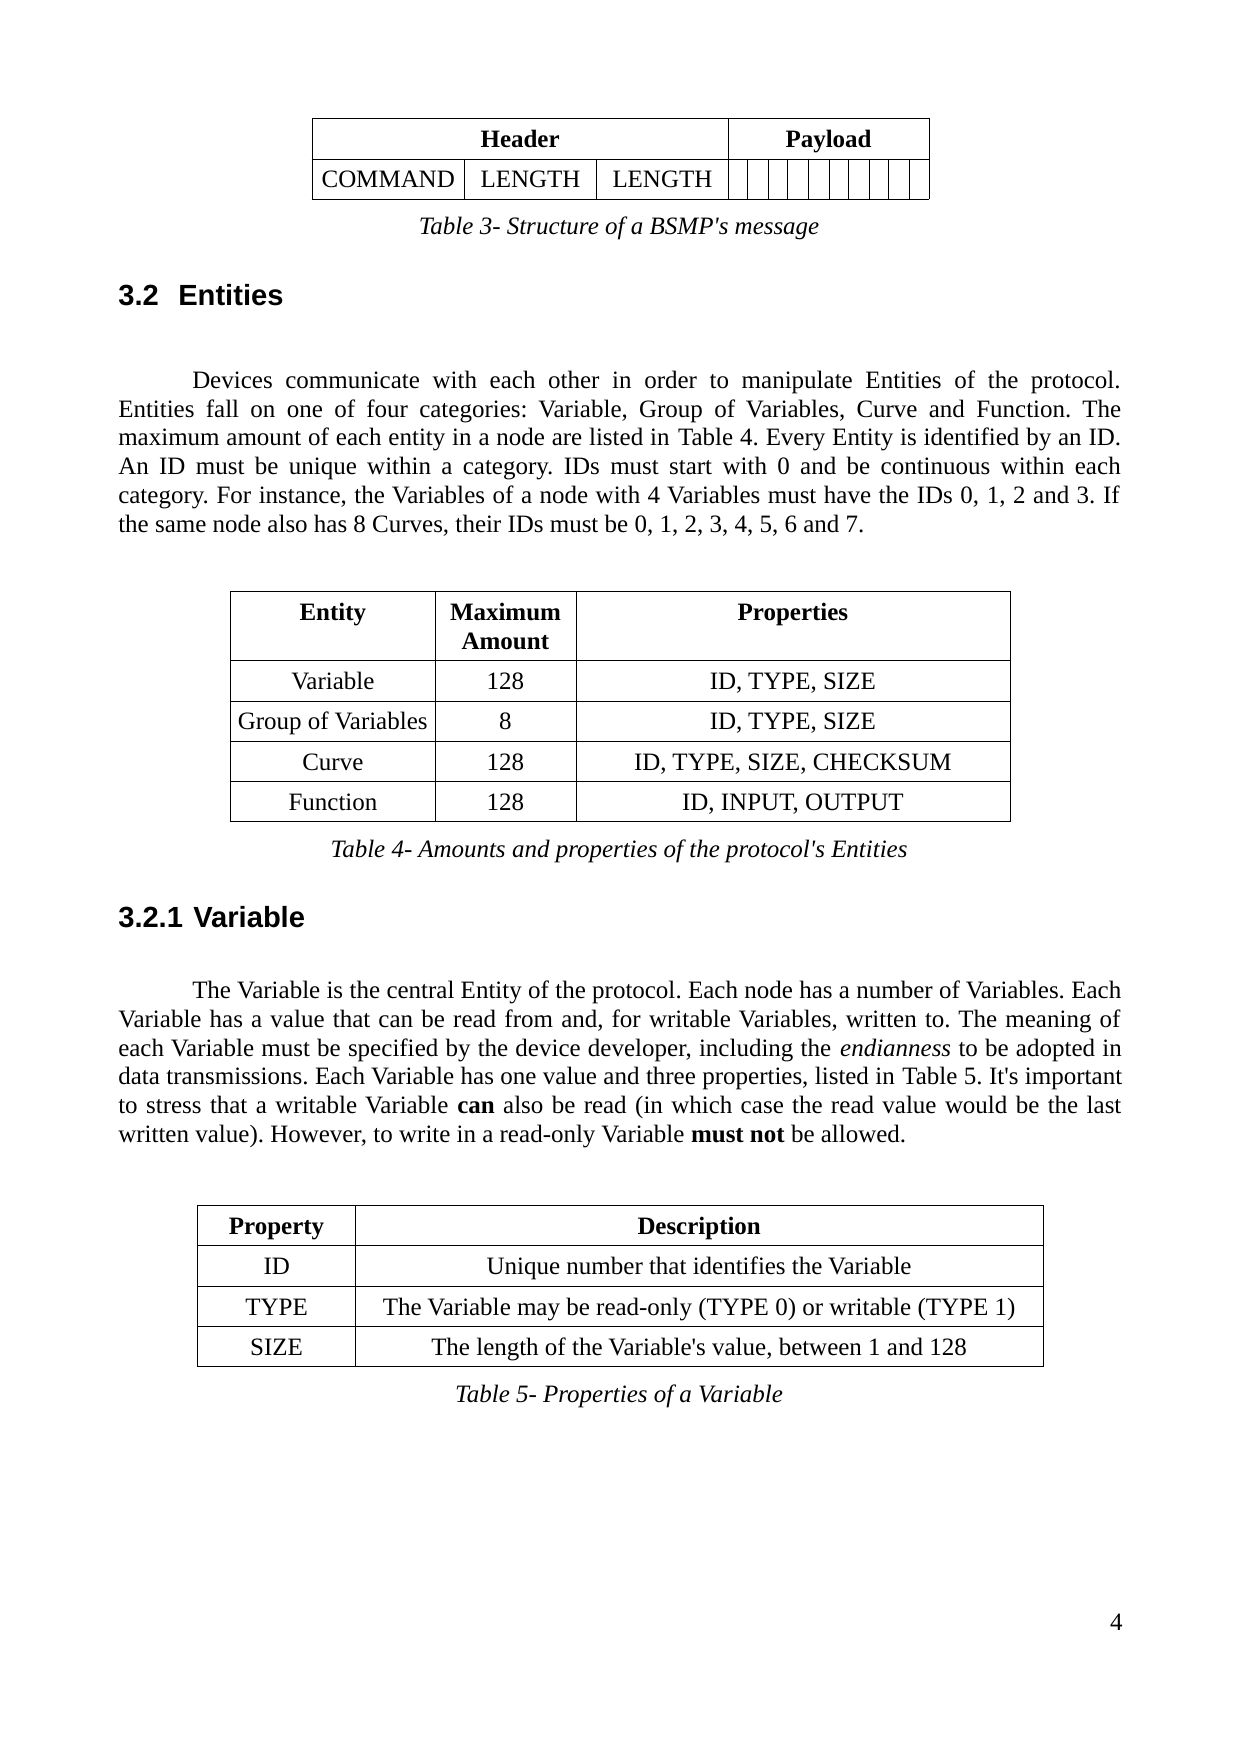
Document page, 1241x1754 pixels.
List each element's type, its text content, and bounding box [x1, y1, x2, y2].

text Devices communicate with each other in order to manipulate Entities of the protocol. Entities fall on one of four categories: Variable, Group of Variables, Curve and Function. The maximum amount of each entity in a node are listed in Table 4. Every Entity is identified by an ID. An ID must be unique within a category. IDs must start with 0 and be continuous within each category. For instance, the Variables of a node with 4 Variables must have the IDs 0, 1, 2 and 3. If the same node also has 8 Curves, their IDs must be 0, 1, 2, 3, 4, 5, 6 and 7. [118, 365, 1122, 537]
table_header Property [198, 1206, 355, 1245]
text Table 5- Properties of a Variable [118, 1379, 1122, 1408]
table_cell ID, TYPE, SIZE, CHECKSUM [577, 742, 1010, 781]
subtitle Variable [118, 900, 1122, 934]
table_cell The length of the Variable's value, between 1 and 128 [356, 1327, 1043, 1366]
table_cell 128 [436, 782, 576, 821]
subtitle Entities [118, 278, 1122, 311]
text Table 4- Amounts and properties of the protocol's Entities [118, 834, 1122, 863]
table_cell 128 [436, 661, 576, 701]
table_cell [910, 160, 929, 199]
table_cell Variable [231, 661, 435, 701]
text The Variable is the central Entity of the protocol. Each node has a number of Variables. Each Variable has a value that can be read from and, for writable Variables, written to. The meaning of each Variable must be specified by the device developer, including the endianness to be adopted in data transmissions. Each Variable has one value and three properties, listed in Table 5. It's important to stress that a writable Variable can also be read (in which case the read value would be the last written value). However, to write in a read-only Variable must not be allowed. [118, 975, 1122, 1148]
table_cell 128 [436, 742, 576, 781]
table_cell LENGTH [597, 160, 728, 199]
table_cell Function [231, 782, 435, 821]
table_cell [830, 160, 848, 199]
table_cell [729, 160, 747, 199]
table_header Description [356, 1206, 1043, 1245]
table_cell [769, 160, 787, 199]
table_cell ID, TYPE, SIZE [577, 661, 1010, 701]
table_cell [849, 160, 869, 199]
table_cell [889, 160, 909, 199]
table_cell The Variable may be read-only (TYPE 0) or writable (TYPE 1) [356, 1287, 1043, 1326]
table_cell Unique number that identifies the Variable [356, 1246, 1043, 1286]
table_cell SIZE [198, 1327, 355, 1366]
table_cell LENGTH [465, 160, 596, 199]
table_cell ID, TYPE, SIZE [577, 702, 1010, 741]
table_cell [870, 160, 888, 199]
table_cell ID [198, 1246, 355, 1286]
table_header Header [313, 119, 728, 158]
table_cell ID, INPUT, OUTPUT [577, 782, 1010, 821]
table_cell 8 [436, 702, 576, 741]
table_header Maximum Amount [436, 592, 576, 660]
table_cell Group of Variables [231, 702, 435, 741]
table_cell [809, 160, 829, 199]
table_header Payload [729, 119, 929, 158]
table_header Entity [231, 592, 435, 660]
table_cell TYPE [198, 1287, 355, 1326]
table_header Properties [577, 592, 1010, 660]
table_cell [788, 160, 808, 199]
table_cell Curve [231, 742, 435, 781]
text Table 3- Structure of a BSMP's message [118, 211, 1122, 240]
table_cell [748, 160, 768, 199]
table_cell COMMAND [313, 160, 464, 199]
